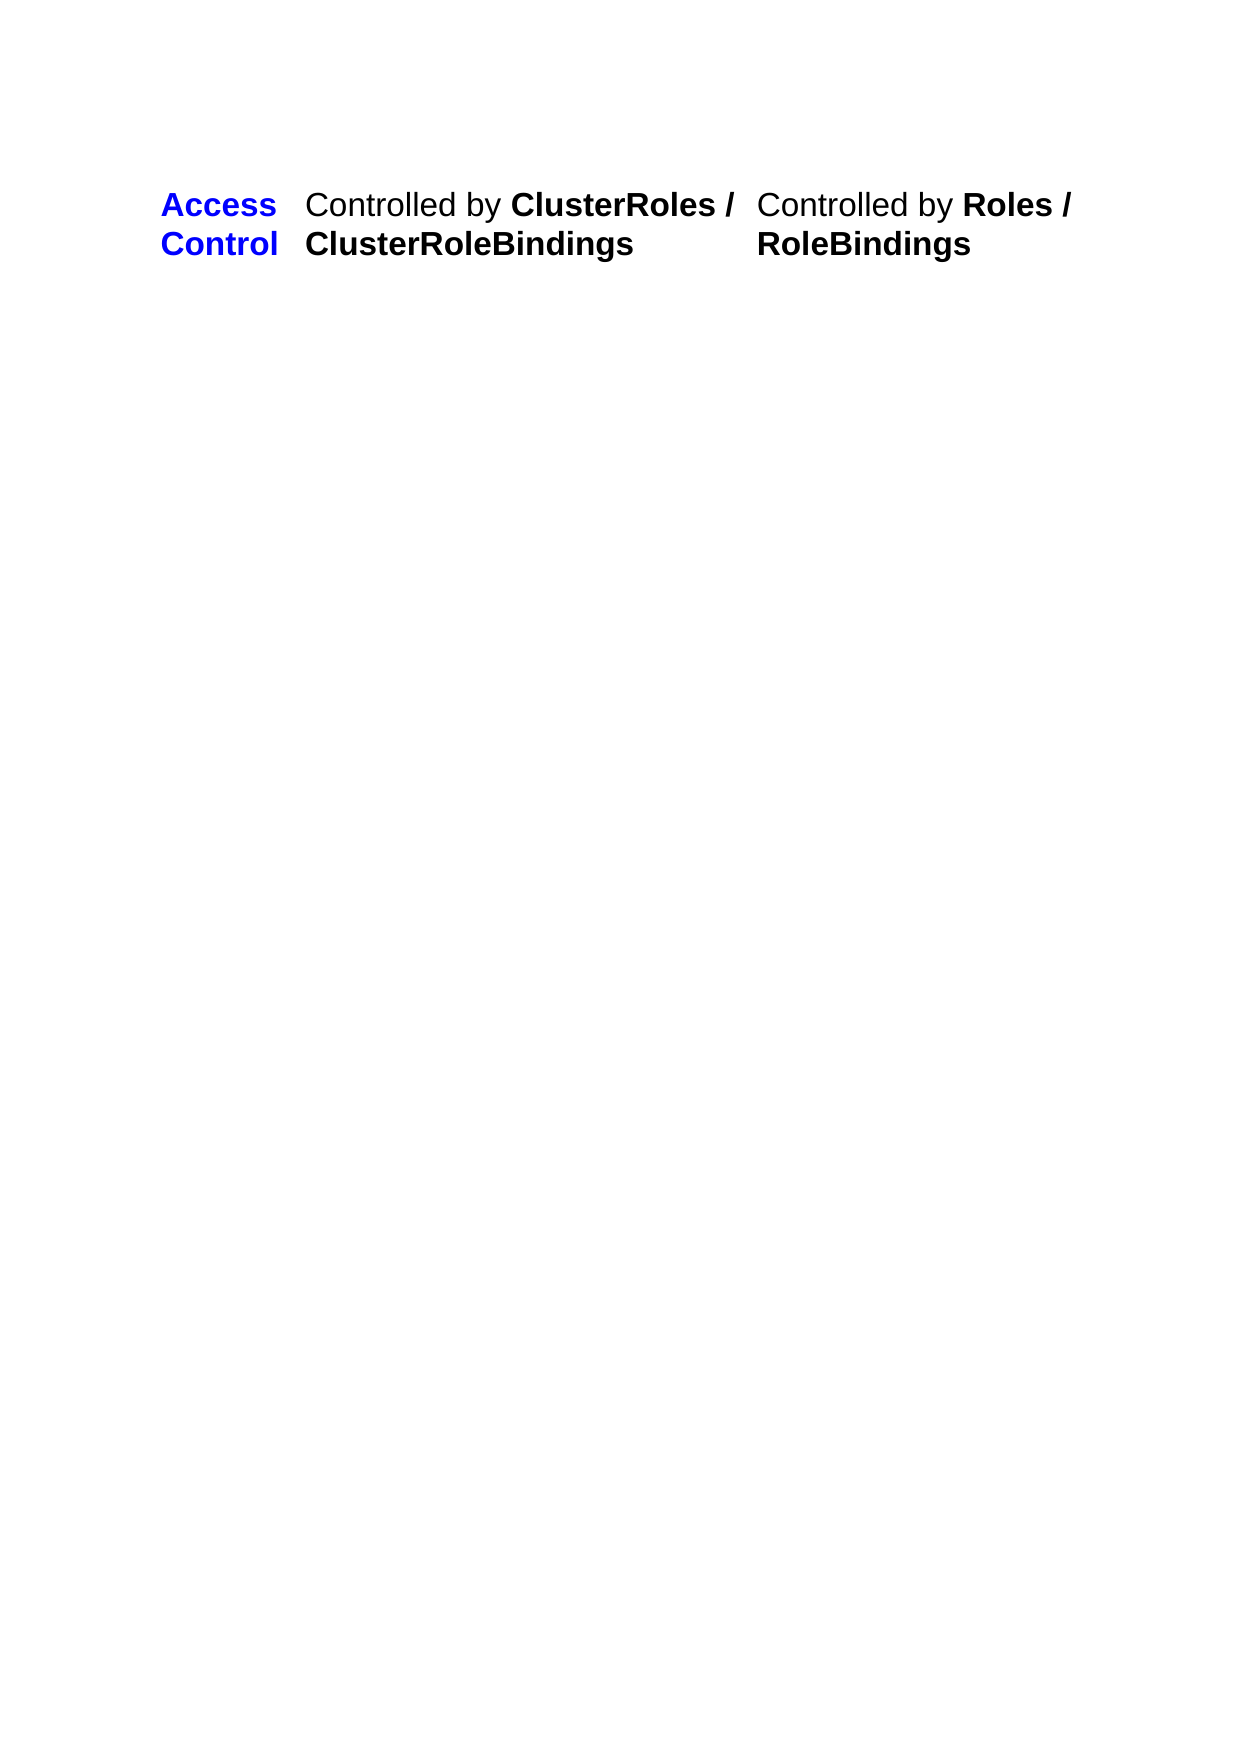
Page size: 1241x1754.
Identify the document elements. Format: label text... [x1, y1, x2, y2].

table_cell Access Control [150, 150, 294, 424]
table_cell Controlled by ClusterRoles / ClusterRoleBindings [294, 150, 746, 424]
table_cell Controlled by Roles / RoleBindings [746, 150, 1090, 424]
